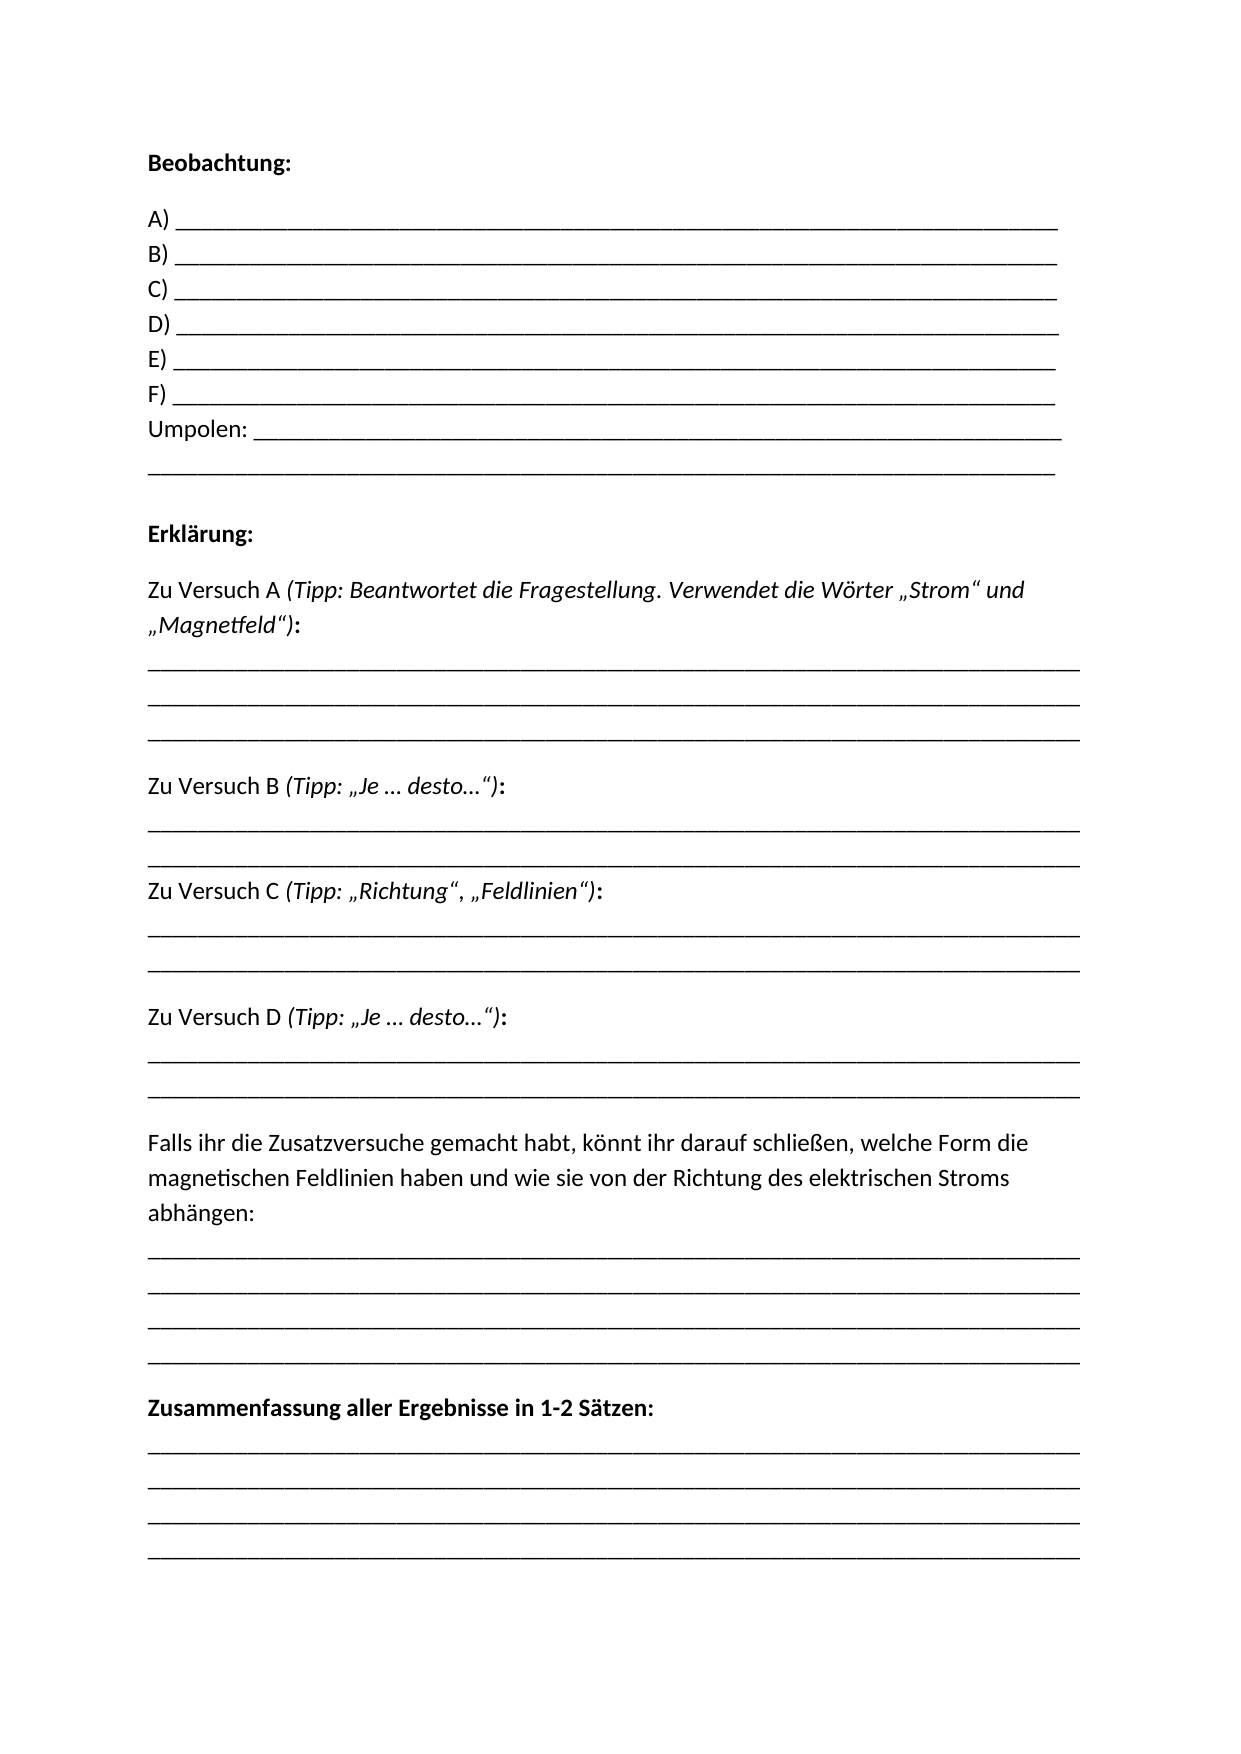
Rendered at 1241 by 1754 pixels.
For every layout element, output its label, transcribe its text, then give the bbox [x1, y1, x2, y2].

text Beobachtung: [148, 148, 1093, 178]
text Zu Versuch A (Tipp: Beantwortet die Fragestellung. Verwendet die Wörter „Strom“ und „Magnetfeld“): _________________________________________________________________________________________________________________________________________________________________________________________________________________________________ [148, 574, 1093, 745]
text Zu Versuch B (Tipp: „Je … desto…“): ______________________________________________________________________________________________________________________________________________________ Zu Versuch C (Tipp: „Richtung“, „Feldlinien“): ______________________________________________________________________________________________________________________________________________________ [148, 770, 1093, 976]
text Zu Versuch D (Tipp: „Je … desto…“): ______________________________________________________________________________________________________________________________________________________ [148, 1001, 1093, 1101]
text A) _______________________________________________________________________ B) _______________________________________________________________________ C) _______________________________________________________________________ D) _______________________________________________________________________ E) _______________________________________________________________________ F) _______________________________________________________________________ Umpolen: _________________________________________________________________ _________________________________________________________________________ Erklärung: [148, 203, 1093, 549]
text Zusammenfassung aller Ergebnisse in 1-2 Sätzen: ____________________________________________________________________________________________________________________________________________________________________________________________________________________________________________________________________________________________________________ [148, 1393, 1093, 1563]
text Falls ihr die Zusatzversuche gemacht habt, könnt ihr darauf schließen, welche Form die magnetischen Feldlinien haben und wie sie von der Richtung des elektrischen Stroms abhängen: _________________________________________________________________________________________________________________________________________________________________________________________________________________________________ ___________________________________________________________________________ [148, 1127, 1093, 1367]
